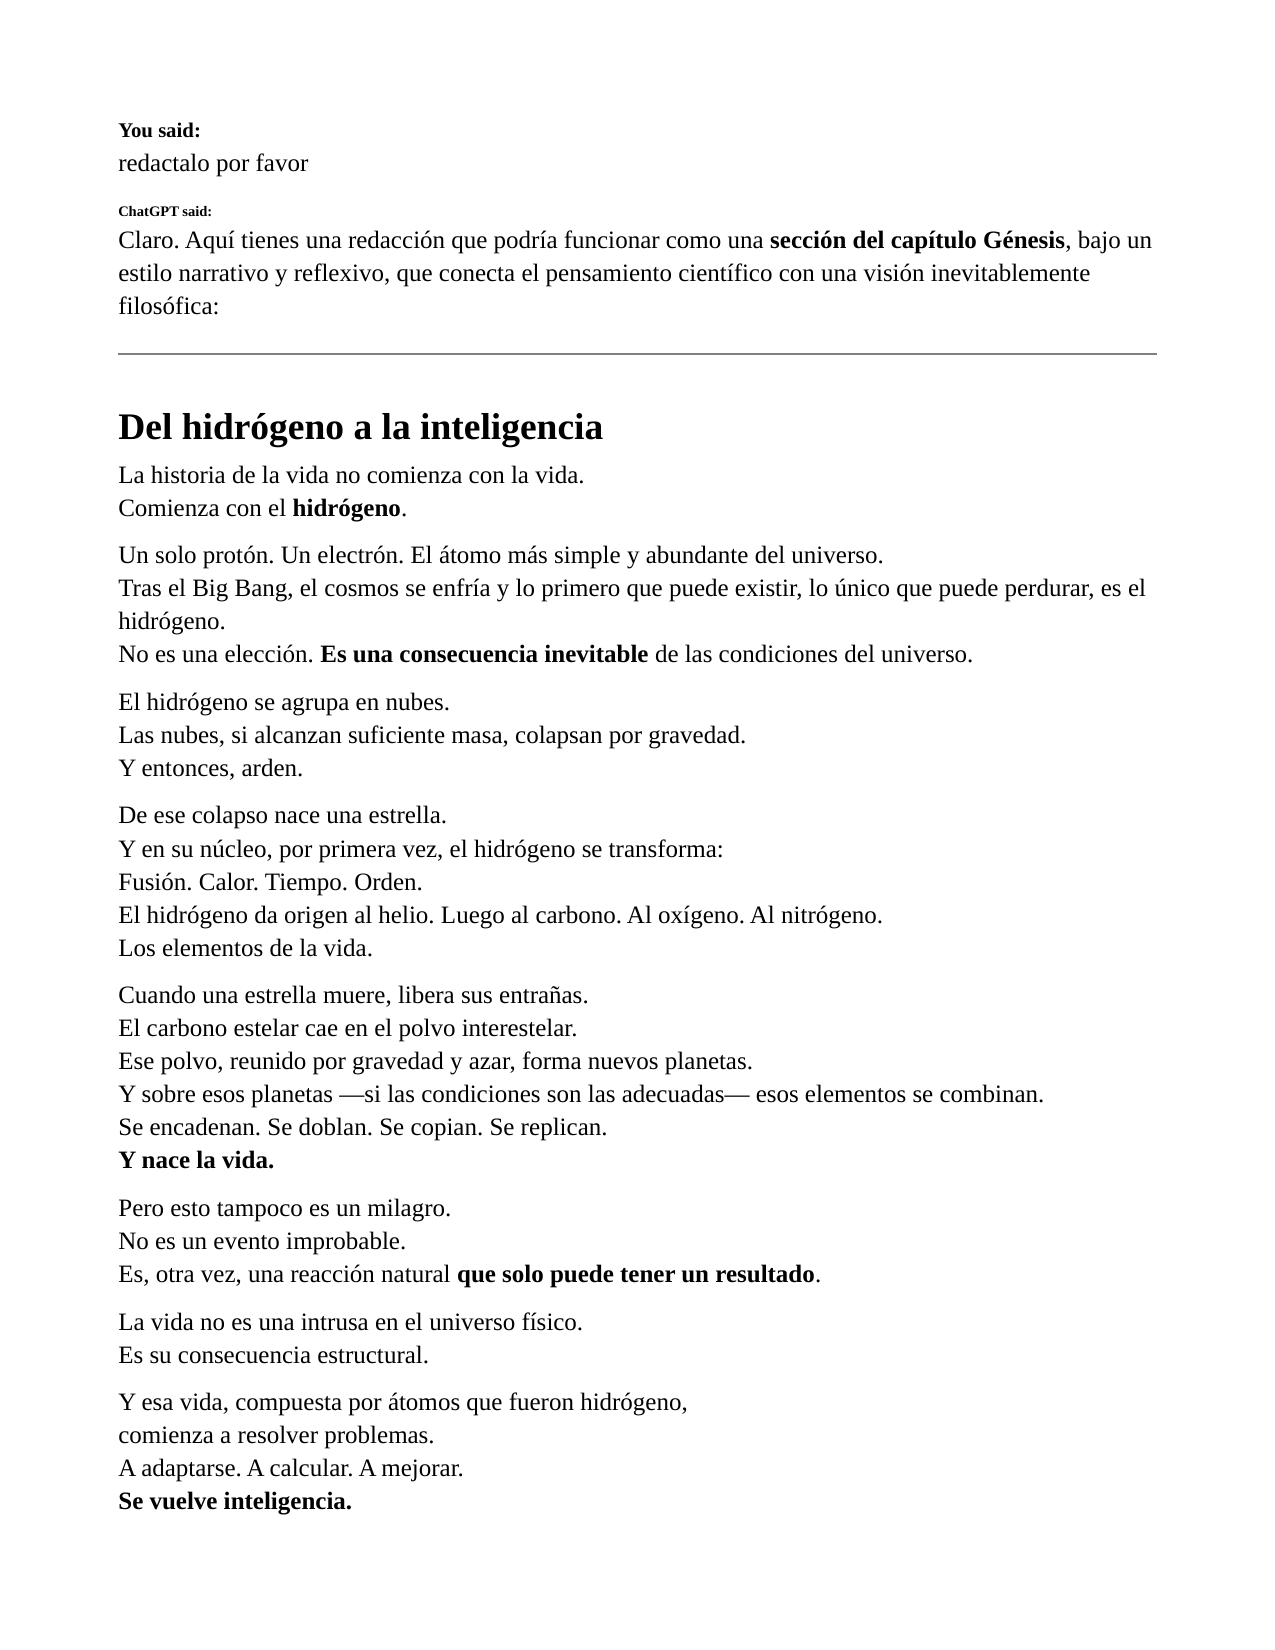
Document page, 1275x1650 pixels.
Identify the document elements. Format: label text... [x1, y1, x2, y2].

text La historia de la vida no comienza con la vida. Comienza con el hidrógeno. [118, 460, 1157, 521]
text Claro. Aquí tienes una redacción que podría funcionar como una sección del capítulo Génesis, bajo un estilo narrativo y reflexivo, que conecta el pensamiento científico con una visión inevitablemente filosófica: [118, 225, 1157, 320]
text La vida no es una intrusa en el universo físico. Es su consecuencia estructural. [118, 1307, 1157, 1368]
subtitle You said: [118, 118, 1157, 142]
text redactalo por favor [118, 148, 1157, 177]
text Pero esto tampoco es un milagro. No es un evento improbable. Es, otra vez, una reacción natural que solo puede tener un resultado. [118, 1193, 1157, 1288]
text Cuando una estrella muere, libera sus entrañas. El carbono estelar cae en el polvo interestelar. Ese polvo, reunido por gravedad y azar, forma nuevos planetas. Y sobre esos planetas —si las condiciones son las adecuadas— esos elementos se combinan. Se encadenan. Se doblan. Se copian. Se replican. Y nace la vida. [118, 980, 1157, 1174]
text Un solo protón. Un electrón. El átomo más simple y abundante del universo. Tras el Big Bang, el cosmos se enfría y lo primero que puede existir, lo único que puede perdurar, es el hidrógeno. No es una elección. Es una consecuencia inevitable de las condiciones del universo. [118, 540, 1157, 668]
text El hidrógeno se agrupa en nubes. Las nubes, si alcanzan suficiente masa, colapsan por gravedad. Y entonces, arden. [118, 687, 1157, 782]
text Y esa vida, compuesta por átomos que fueron hidrógeno, comienza a resolver problemas. A adaptarse. A calcular. A mejorar. Se vuelve inteligencia. [118, 1387, 1157, 1515]
subtitle ChatGPT said: [118, 202, 1157, 219]
subtitle Del hidrógeno a la inteligencia [118, 404, 1157, 447]
text De ese colapso nace una estrella. Y en su núcleo, por primera vez, el hidrógeno se transforma: Fusión. Calor. Tiempo. Orden. El hidrógeno da origen al helio. Luego al carbono. Al oxígeno. Al nitrógeno. Los elementos de la vida. [118, 801, 1157, 961]
